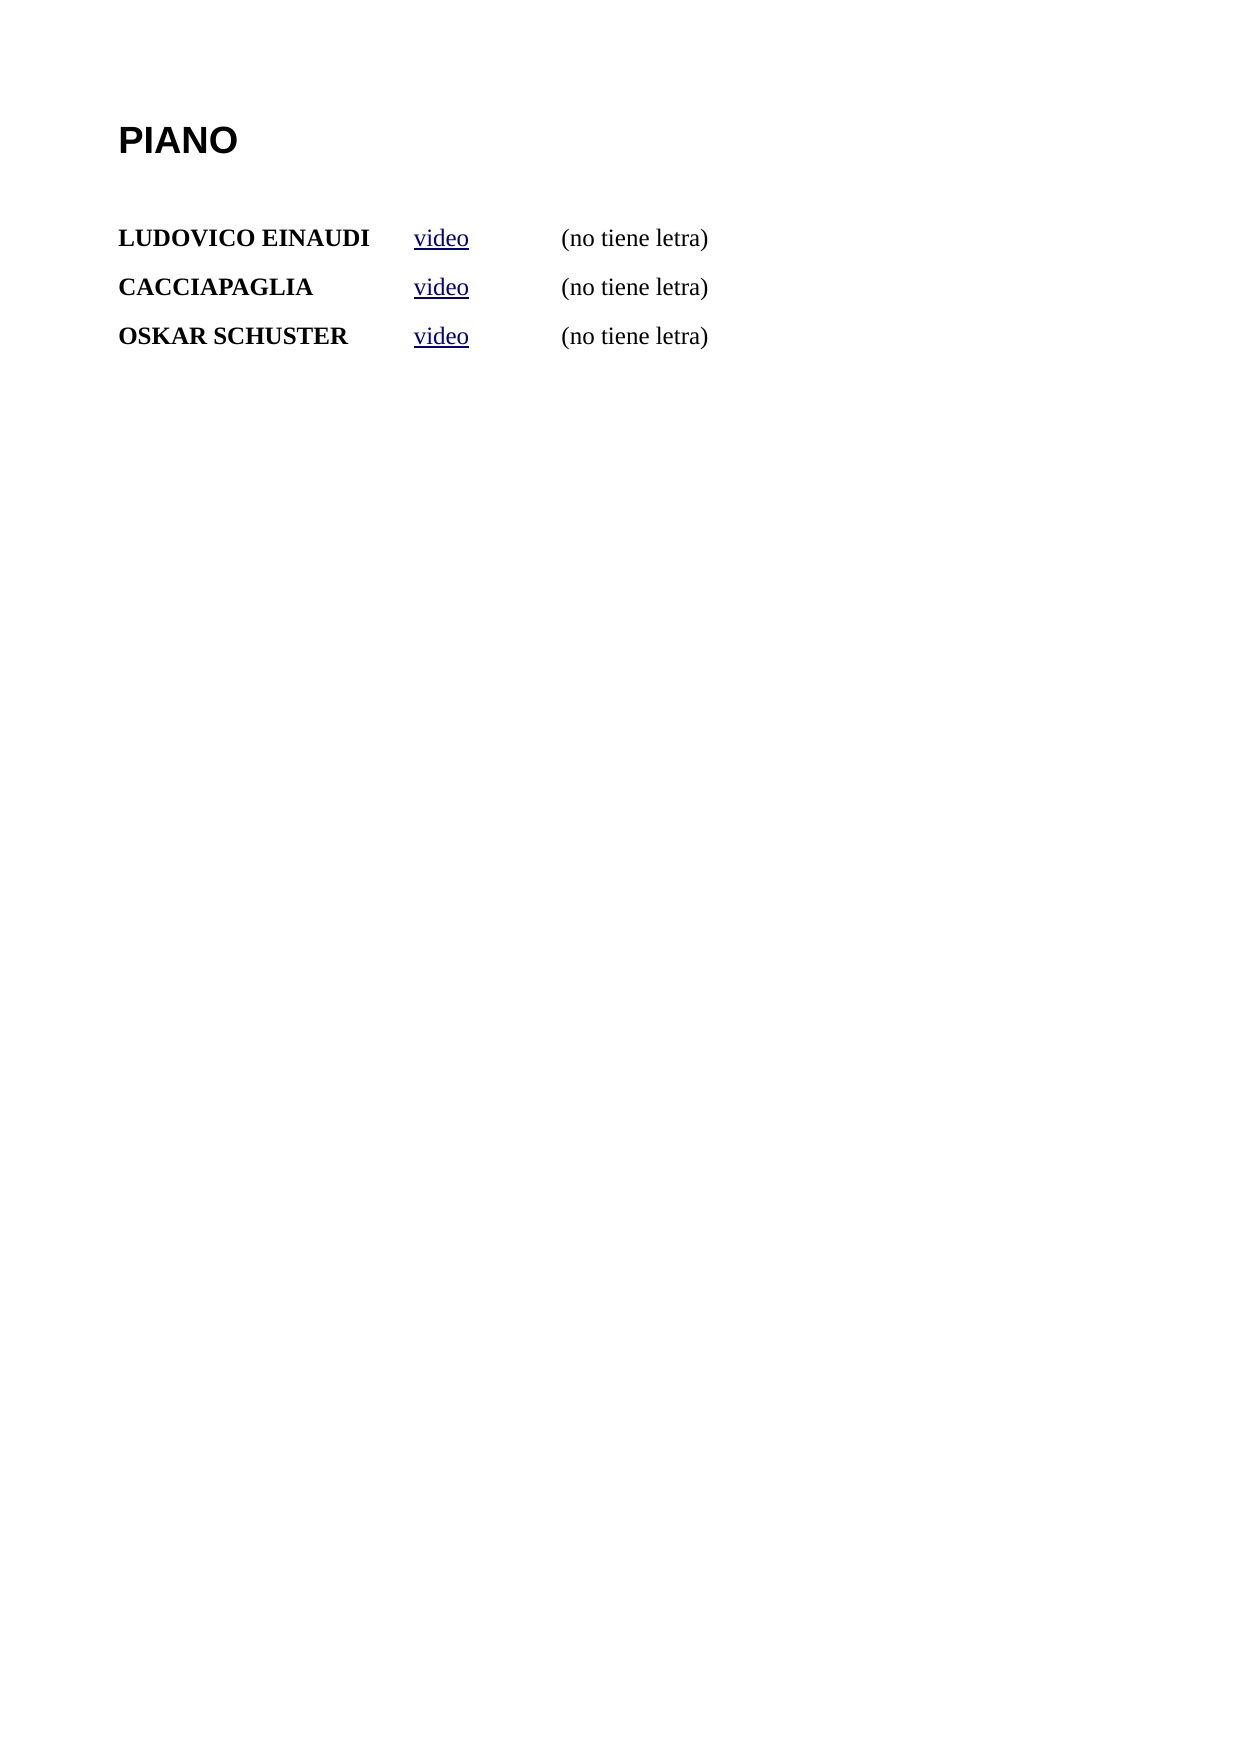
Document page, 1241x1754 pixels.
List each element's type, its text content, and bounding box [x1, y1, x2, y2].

subtitle PIANO [118, 118, 1122, 162]
text OSKAR SCHUSTER video (no tiene letra) [118, 321, 1122, 350]
text LUDOVICO EINAUDI video (no tiene letra) [118, 223, 1122, 252]
text CACCIAPAGLIA video (no tiene letra) [118, 272, 1122, 301]
